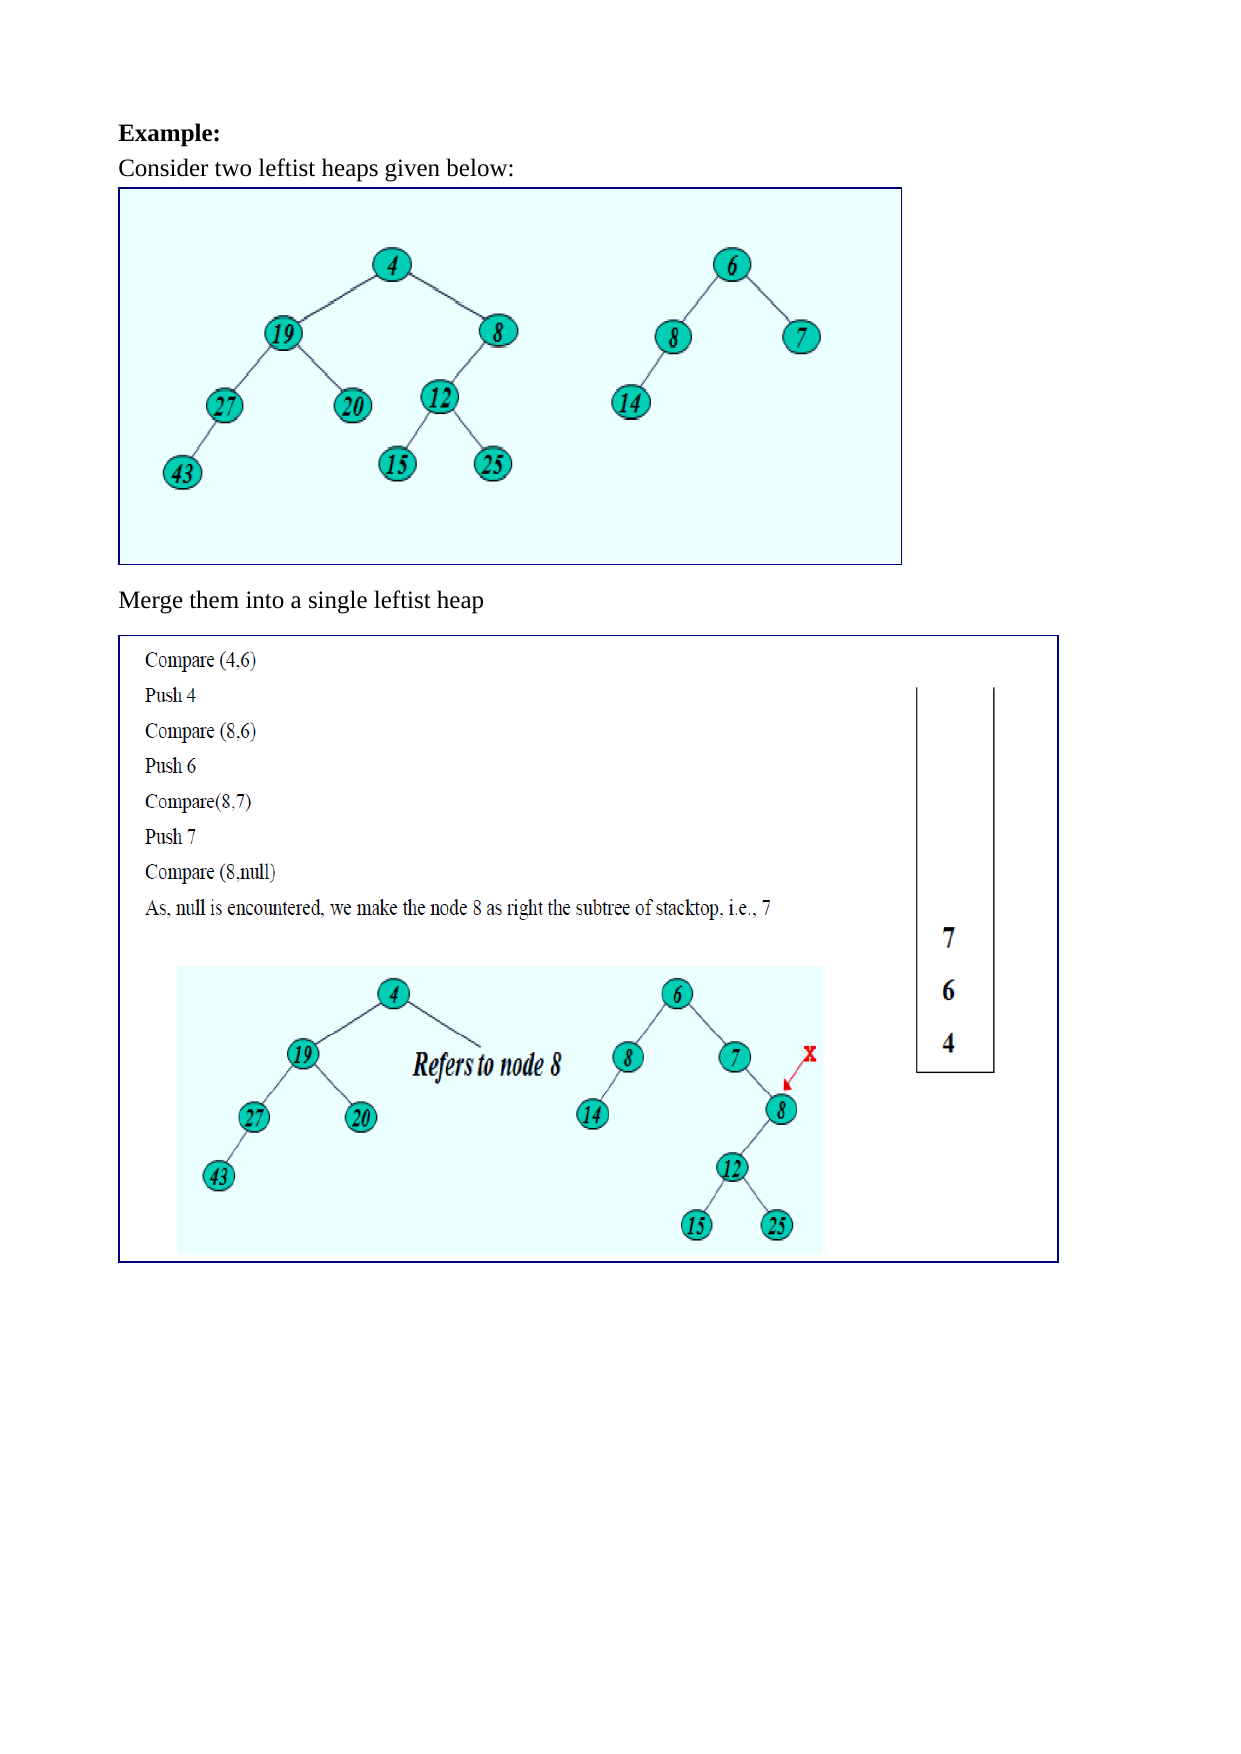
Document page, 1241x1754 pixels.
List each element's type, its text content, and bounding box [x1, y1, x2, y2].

picture [120, 636, 1057, 1261]
text Merge them into a single leftist heap [118, 586, 1122, 614]
text Example: Consider two leftist heaps given below: [118, 118, 1122, 565]
picture [120, 189, 901, 564]
